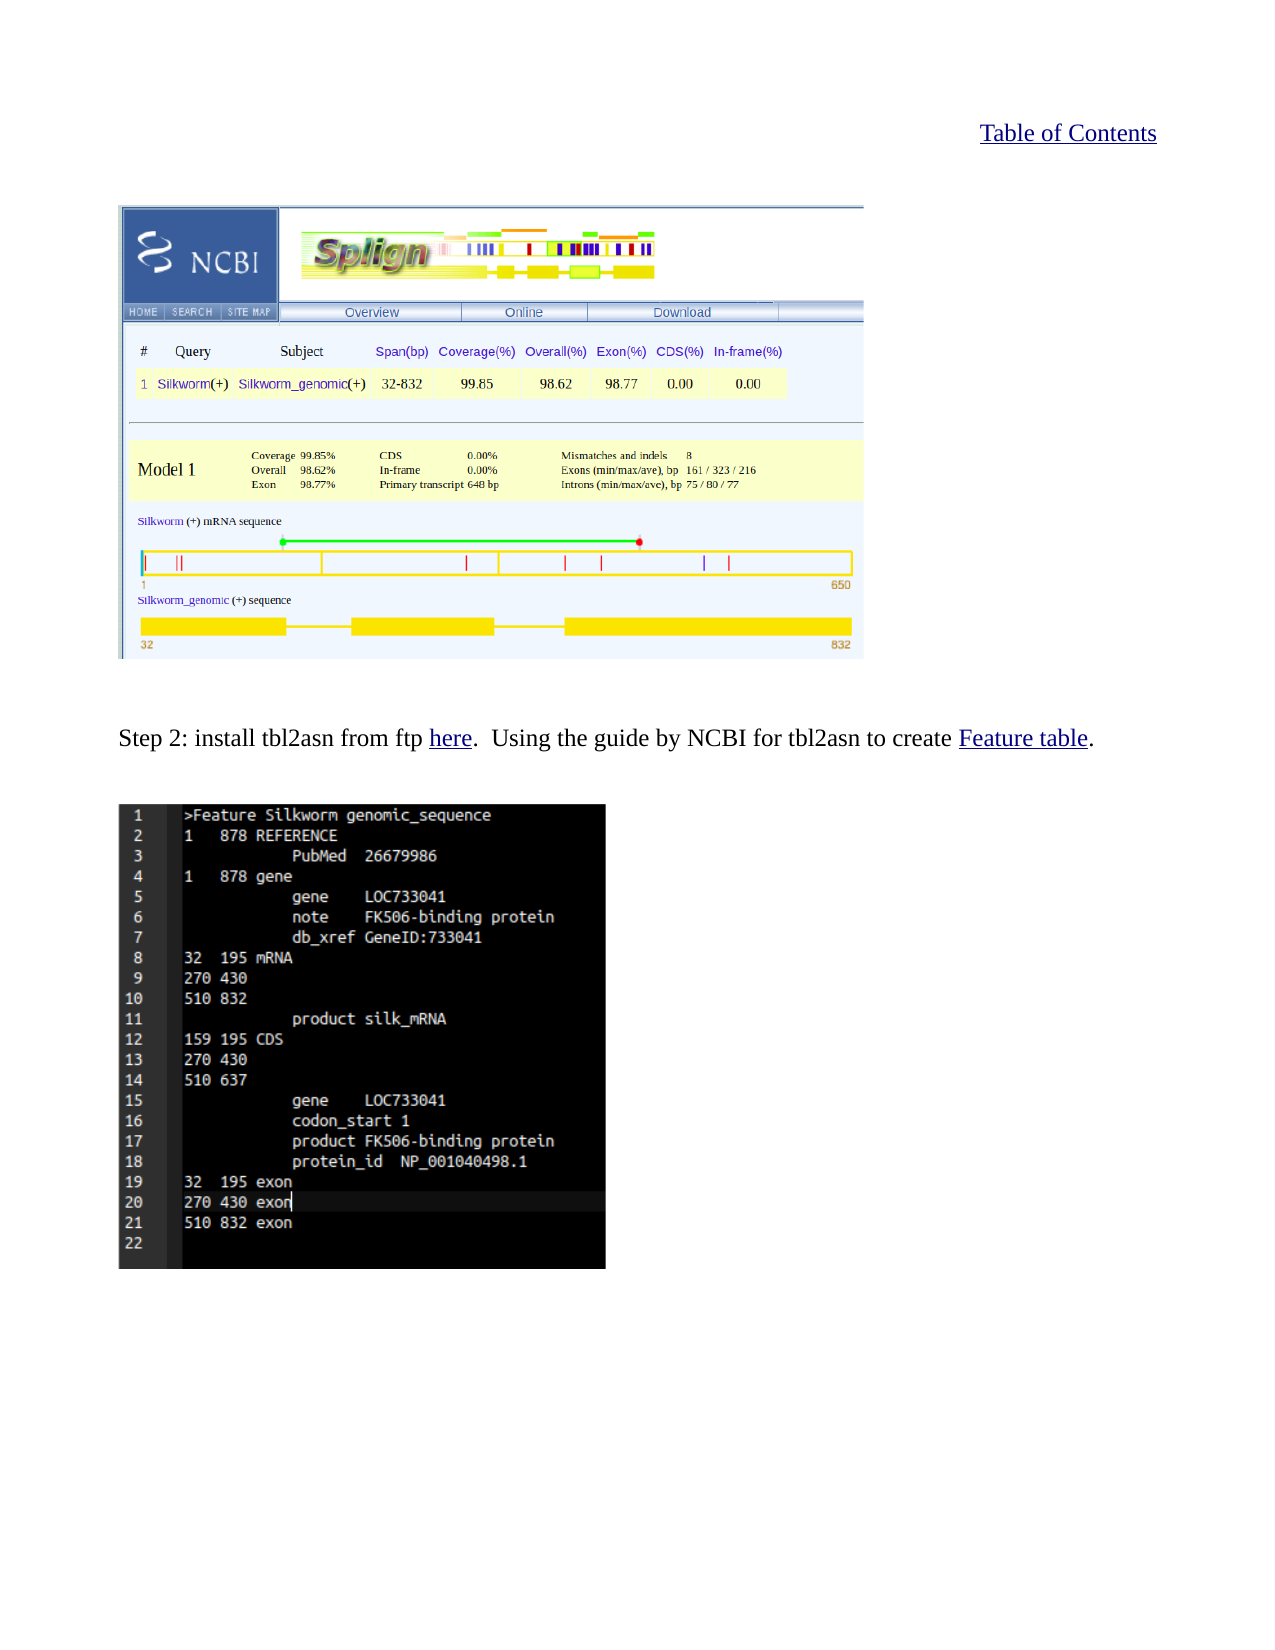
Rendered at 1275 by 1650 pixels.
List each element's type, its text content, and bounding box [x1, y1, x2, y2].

text Step 2: install tbl2asn from ftp here. Using the guide by NCBI for tbl2asn to create Feature table. [118, 723, 1157, 751]
picture [118, 804, 606, 1269]
picture [118, 205, 864, 659]
